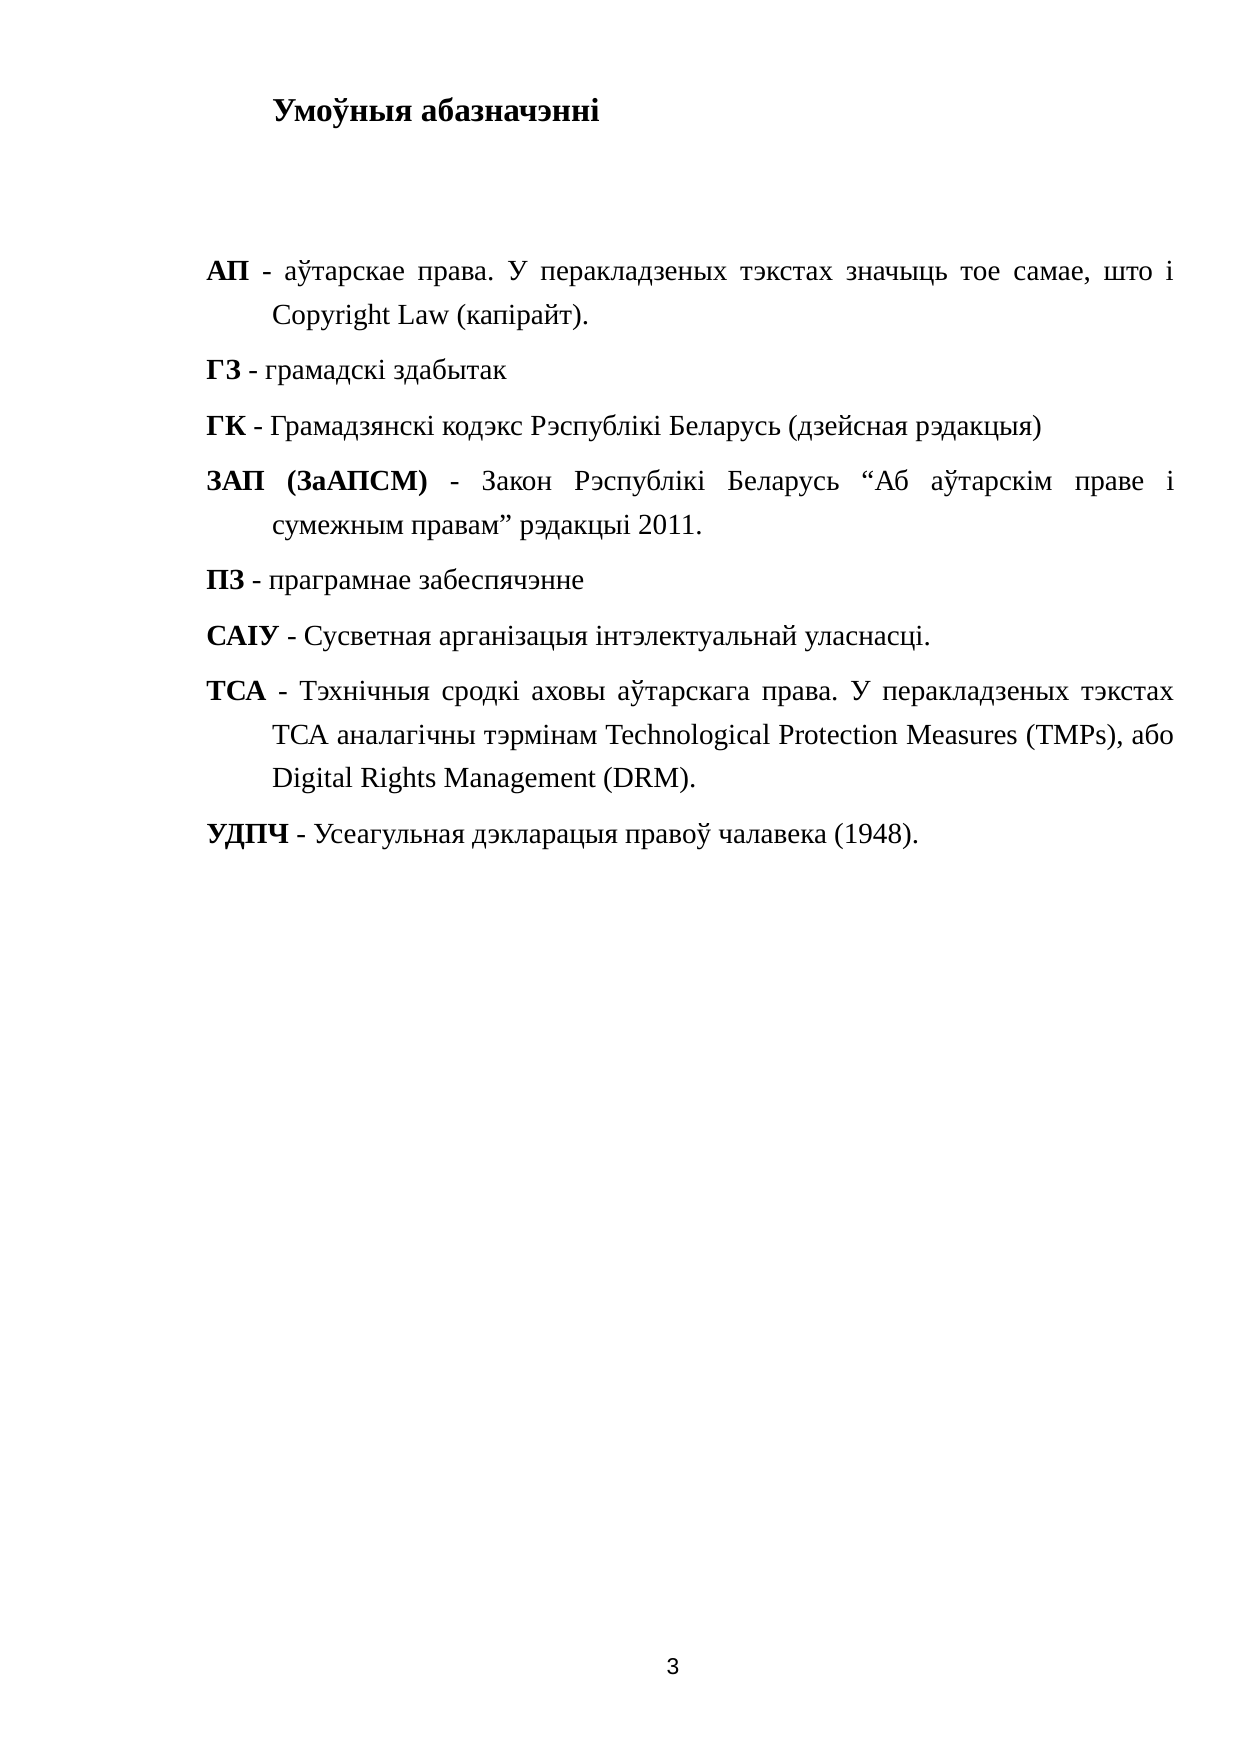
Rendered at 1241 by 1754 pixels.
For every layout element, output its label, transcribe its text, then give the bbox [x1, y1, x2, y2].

text ЗАП (ЗаАПСМ) - Закон Рэспублікі Беларусь “Аб аўтарскім праве і сумежным правам” рэдакцыі 2011. [206, 463, 1175, 541]
text САIУ - Сусветная арганізацыя інтэлектуальнай уласнасці. [206, 618, 1175, 652]
text ГК - Грамадзянскі кодэкс Рэспублікі Беларусь (дзейсная рэдакцыя) [206, 408, 1175, 441]
text ТСА - Тэхнічныя сродкі аховы аўтарскага права. У перакладзеных тэкстах ТСА аналагічны тэрмінам Technological Protection Measures (TMPs), або Digital Rights Management (DRM). [206, 673, 1175, 794]
subtitle Умоўныя абазначэнні [180, 90, 1175, 128]
text ГЗ - грамадскі здабытак [206, 352, 1175, 386]
text УДПЧ - Усеагульная дэкларацыя правоў чалавека (1948). [206, 816, 1175, 850]
text ПЗ - праграмнае забеспячэнне [206, 562, 1175, 596]
text АП - аўтарскае права. У перакладзеных тэкстах значыць тое самае, што і Copyright Law (капірайт). [206, 253, 1175, 330]
